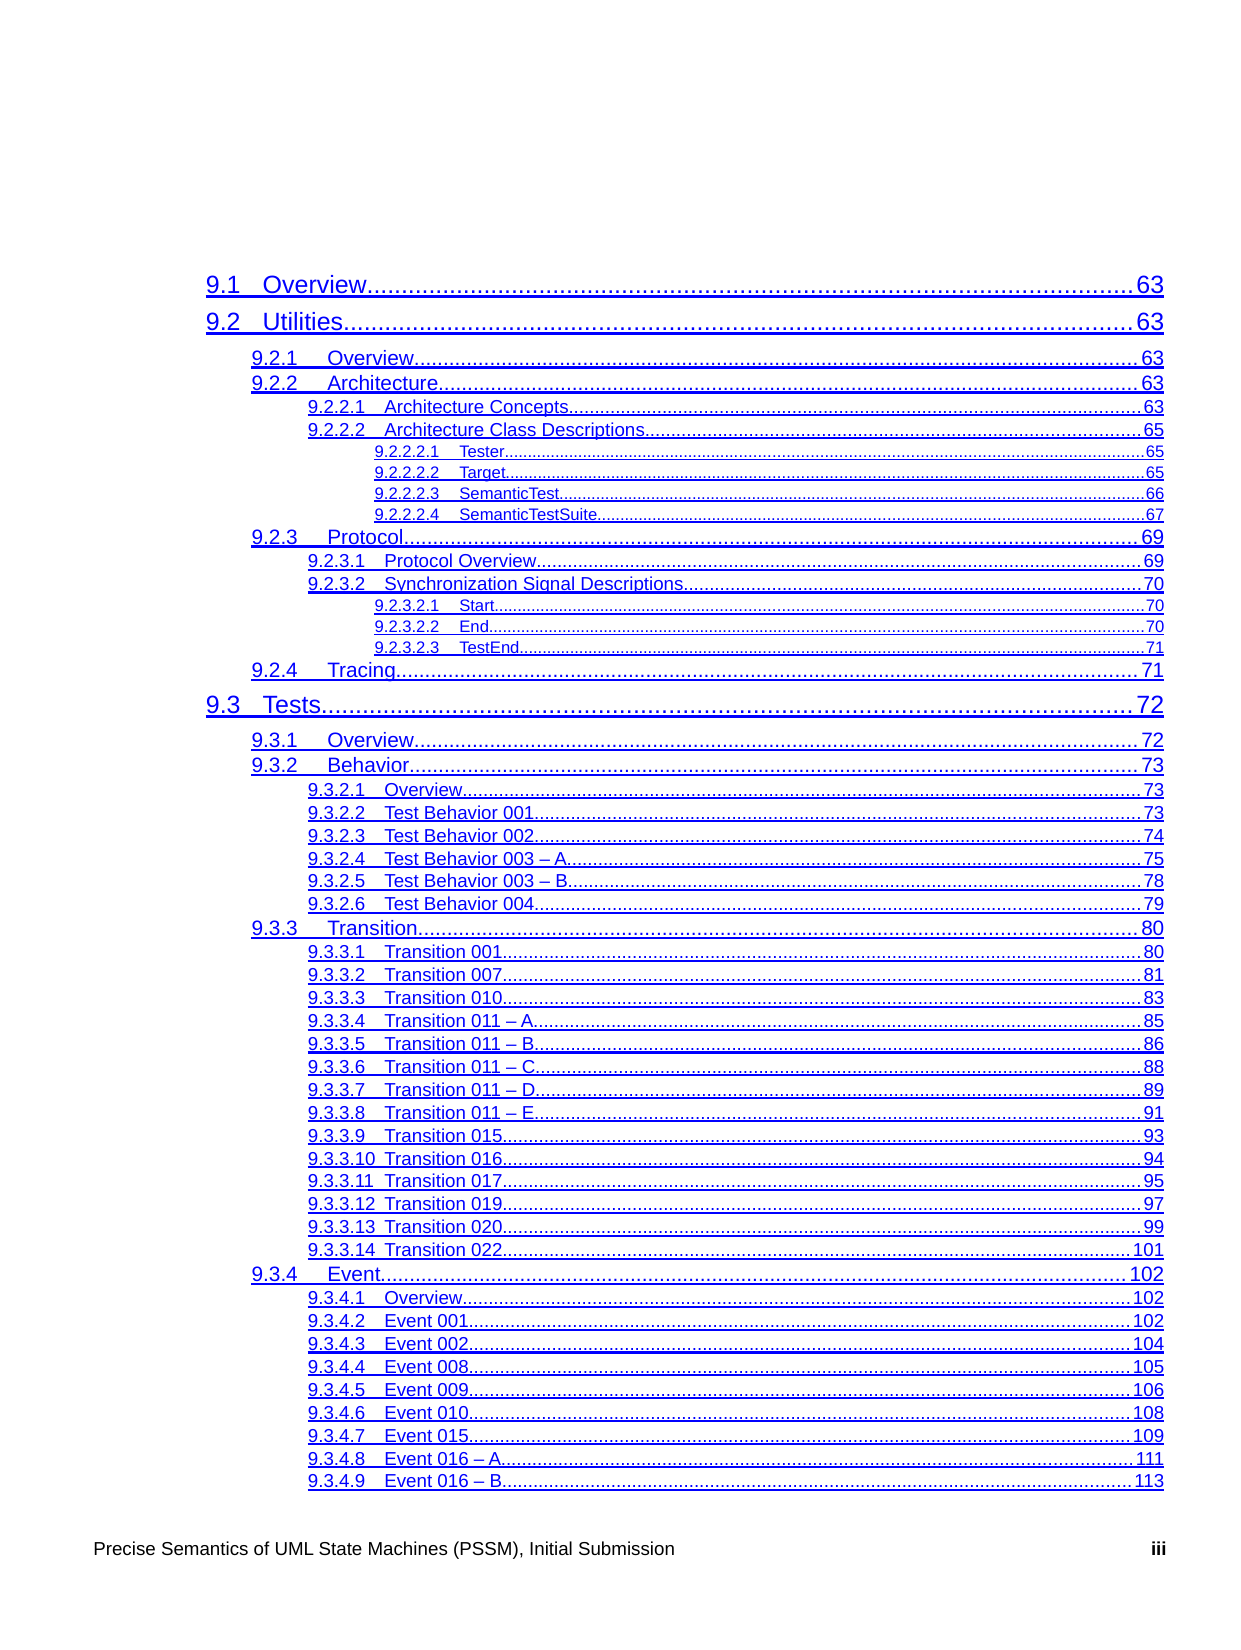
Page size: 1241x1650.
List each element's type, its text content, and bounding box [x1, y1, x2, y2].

text 9.3.3.10 Transition 016 94 [308, 1146, 1164, 1166]
text 9.2.1 Overview 63 [251, 344, 1164, 366]
text 9.3.2.5 Test Behavior 003 – B 78 [308, 869, 1164, 889]
text 9.3.4.6 Event 010 108 [308, 1400, 1164, 1420]
text 9.3.3.3 Transition 010 83 [308, 986, 1164, 1006]
text 9.3.3.7 Transition 011 – D 89 [308, 1077, 1164, 1097]
text 9.2.3.2.2 End 70 [374, 615, 1164, 634]
text 9.2.2.2 Architecture Class Descriptions 65 [308, 417, 1164, 437]
text 9.2.3.2.1 Start 70 [374, 594, 1164, 613]
text 9.2.4 Tracing 71 [251, 657, 1164, 679]
text 9.3.3.12 Transition 019 97 [308, 1192, 1164, 1212]
text 9.2.2.2.4 SemanticTestSuite 67 [374, 503, 1164, 521]
text 9.3.3.9 Transition 015 93 [308, 1123, 1164, 1143]
text 9.3.4.1 Overview 102 [308, 1286, 1164, 1306]
text 9.3.2.1 Overview 73 [308, 777, 1164, 797]
text 9.3.4.7 Event 015 109 [308, 1423, 1164, 1443]
text 9.3.4 Event 102 [251, 1261, 1164, 1283]
text 9.3.3.2 Transition 007 81 [308, 963, 1164, 983]
text 9.3.4.2 Event 001 102 [308, 1308, 1164, 1329]
text 9.3.3.6 Transition 011 – C 88 [308, 1054, 1164, 1074]
text 9.2.3 Protocol 69 [251, 523, 1164, 545]
text 9.2.2.2.1 Tester 65 [374, 440, 1164, 459]
text 9.3.4.5 Event 009 106 [308, 1377, 1164, 1397]
text 9.2.2.2.2 Target 65 [374, 461, 1164, 479]
text 9.3.3.1 Transition 001 80 [308, 940, 1164, 960]
text 9.2.3.2 Synchronization Signal Descriptions 70 [308, 571, 1164, 591]
text 9.3.2 Behavior 73 [251, 752, 1164, 774]
text 9.2.2.2.3 SemanticTest 66 [374, 482, 1164, 500]
text 9.2.2.1 Architecture Concepts 63 [308, 394, 1164, 414]
text 9.3 Tests 72 [206, 690, 1164, 715]
text 9.3.3.4 Transition 011 – A 85 [308, 1008, 1164, 1029]
text 9.3.4.8 Event 016 – A 111 [308, 1446, 1164, 1466]
text 9.3.2.6 Test Behavior 004 79 [308, 892, 1164, 912]
text 9.3.2.2 Test Behavior 001 73 [308, 800, 1164, 820]
text 9.2.2 Architecture 63 [251, 369, 1164, 391]
text 9.3.1 Overview 72 [251, 727, 1164, 749]
text 9.3.3.11 Transition 017 95 [308, 1169, 1164, 1189]
text 9.3.2.3 Test Behavior 002 74 [308, 823, 1164, 843]
text 9.3.4.9 Event 016 – B 113 [308, 1469, 1164, 1489]
text 9.3.4.3 Event 002 104 [308, 1331, 1164, 1351]
text 9.3.3.13 Transition 020 99 [308, 1215, 1164, 1235]
text 9.2.3.2.3 TestEnd 71 [374, 636, 1164, 654]
text 9.3.3.8 Transition 011 – E 91 [308, 1100, 1164, 1120]
text 9.2 Utilities 63 [206, 307, 1164, 332]
text 9.3.4.4 Event 008 105 [308, 1354, 1164, 1374]
text 9.3.3.5 Transition 011 – B 86 [308, 1031, 1164, 1051]
text 9.2.3.1 Protocol Overview 69 [308, 548, 1164, 569]
text 9.1 Overview 63 [206, 270, 1164, 295]
text 9.3.2.4 Test Behavior 003 – A 75 [308, 846, 1164, 866]
text 9.3.3 Transition 80 [251, 915, 1164, 937]
text 9.3.3.14 Transition 022 101 [308, 1238, 1164, 1258]
